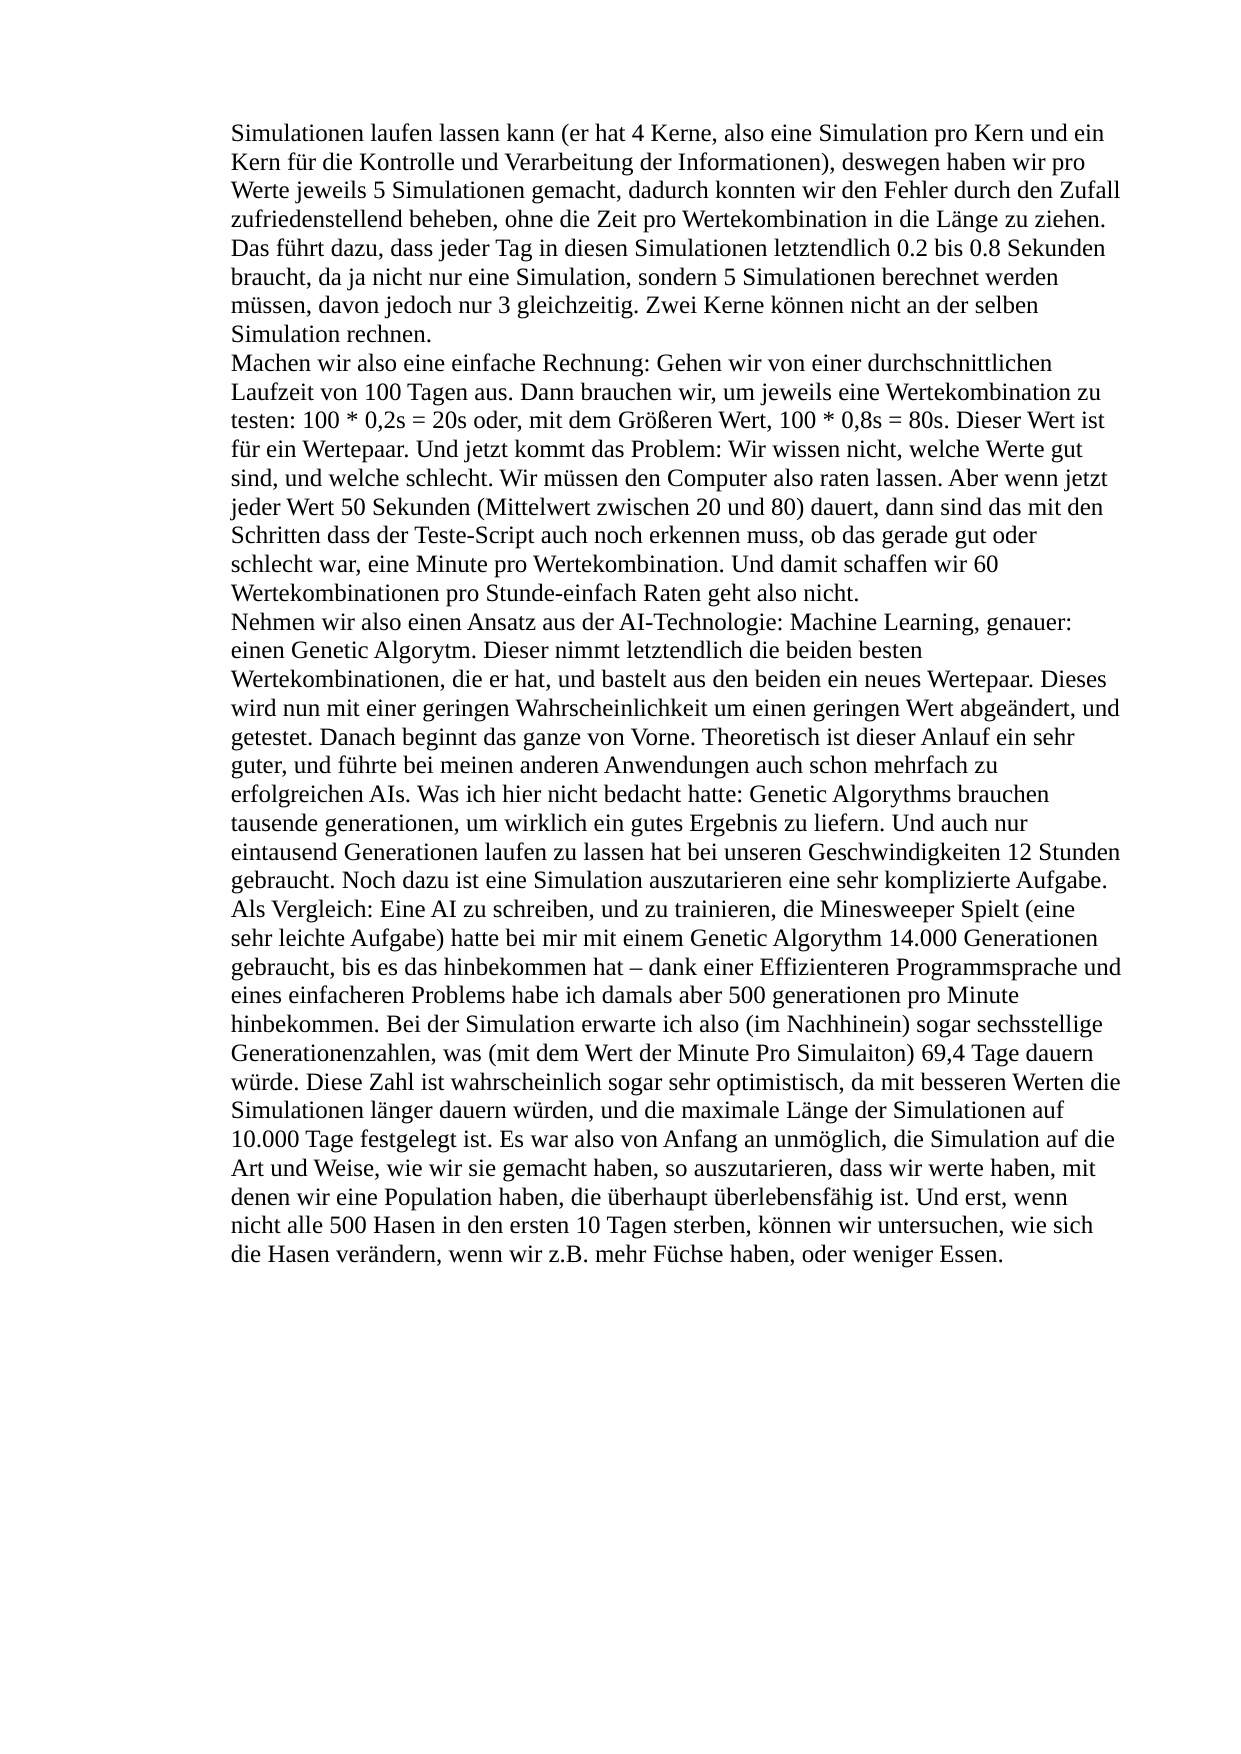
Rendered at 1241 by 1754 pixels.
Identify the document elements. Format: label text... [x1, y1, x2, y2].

list Simulationen laufen lassen kann (er hat 4 Kerne, also eine Simulation pro Kern und ein Kern für die Kontrolle und Verarbeitung der Informationen), deswegen haben wir pro Werte jeweils 5 Simulationen gemacht, dadurch konnten wir den Fehler durch den Zufall zufriedenstellend beheben, ohne die Zeit pro Wertekombination in die Länge zu ziehen. Das führt dazu, dass jeder Tag in diesen Simulationen letztendlich 0.2 bis 0.8 Sekunden braucht, da ja nicht nur eine Simulation, sondern 5 Simulationen berechnet werden müssen, davon jedoch nur 3 gleichzeitig. Zwei Kerne können nicht an der selben Simulation rechnen. Machen wir also eine einfache Rechnung: Gehen wir von einer durchschnittlichen Laufzeit von 100 Tagen aus. Dann brauchen wir, um jeweils eine Wertekombination zu testen: 100 * 0,2s = 20s oder, mit dem Größeren Wert, 100 * 0,8s = 80s. Dieser Wert ist für ein Wertepaar. Und jetzt kommt das Problem: Wir wissen nicht, welche Werte gut sind, und welche schlecht. Wir müssen den Computer also raten lassen. Aber wenn jetzt jeder Wert 50 Sekunden (Mittelwert zwischen 20 und 80) dauert, dann sind das mit den Schritten dass der Teste-Script auch noch erkennen muss, ob das gerade gut oder schlecht war, eine Minute pro Wertekombination. Und damit schaffen wir 60 Wertekombinationen pro Stunde-einfach Raten geht also nicht. Nehmen wir also einen Ansatz aus der AI-Technologie: Machine Learning, genauer: einen Genetic Algorytm. Dieser nimmt letztendlich die beiden besten Wertekombinationen, die er hat, und bastelt aus den beiden ein neues Wertepaar. Dieses wird nun mit einer geringen Wahrscheinlichkeit um einen geringen Wert abgeändert, und getestet. Danach beginnt das ganze von Vorne. Theoretisch ist dieser Anlauf ein sehr guter, und führte bei meinen anderen Anwendungen auch schon mehrfach zu erfolgreichen AIs. Was ich hier nicht bedacht hatte: Genetic Algorythms brauchen tausende generationen, um wirklich ein gutes Ergebnis zu liefern. Und auch nur eintausend Generationen laufen zu lassen hat bei unseren Geschwindigkeiten 12 Stunden gebraucht. Noch dazu ist eine Simulation auszutarieren eine sehr komplizierte Aufgabe. Als Vergleich: Eine AI zu schreiben, und zu trainieren, die Minesweeper Spielt (eine sehr leichte Aufgabe) hatte bei mir mit einem Genetic Algorythm 14.000 Generationen gebraucht, bis es das hinbekommen hat – dank einer Effizienteren Programmsprache und eines einfacheren Problems habe ich damals aber 500 generationen pro Minute hinbekommen. Bei der Simulation erwarte ich also (im Nachhinein) sogar sechsstellige Generationenzahlen, was (mit dem Wert der Minute Pro Simulaiton) 69,4 Tage dauern würde. Diese Zahl ist wahrscheinlich sogar sehr optimistisch, da mit besseren Werten die Simulationen länger dauern würden, und die maximale Länge der Simulationen auf 10.000 Tage festgelegt ist. Es war also von Anfang an unmöglich, die Simulation auf die Art und Weise, wie wir sie gemacht haben, so auszutarieren, dass wir werte haben, mit denen wir eine Population haben, die überhaupt überlebensfähig ist. Und erst, wenn nicht alle 500 Hasen in den ersten 10 Tagen sterben, können wir untersuchen, wie sich die Hasen verändern, wenn wir z.B. mehr Füchse haben, oder weniger Essen. [193, 118, 1122, 1268]
